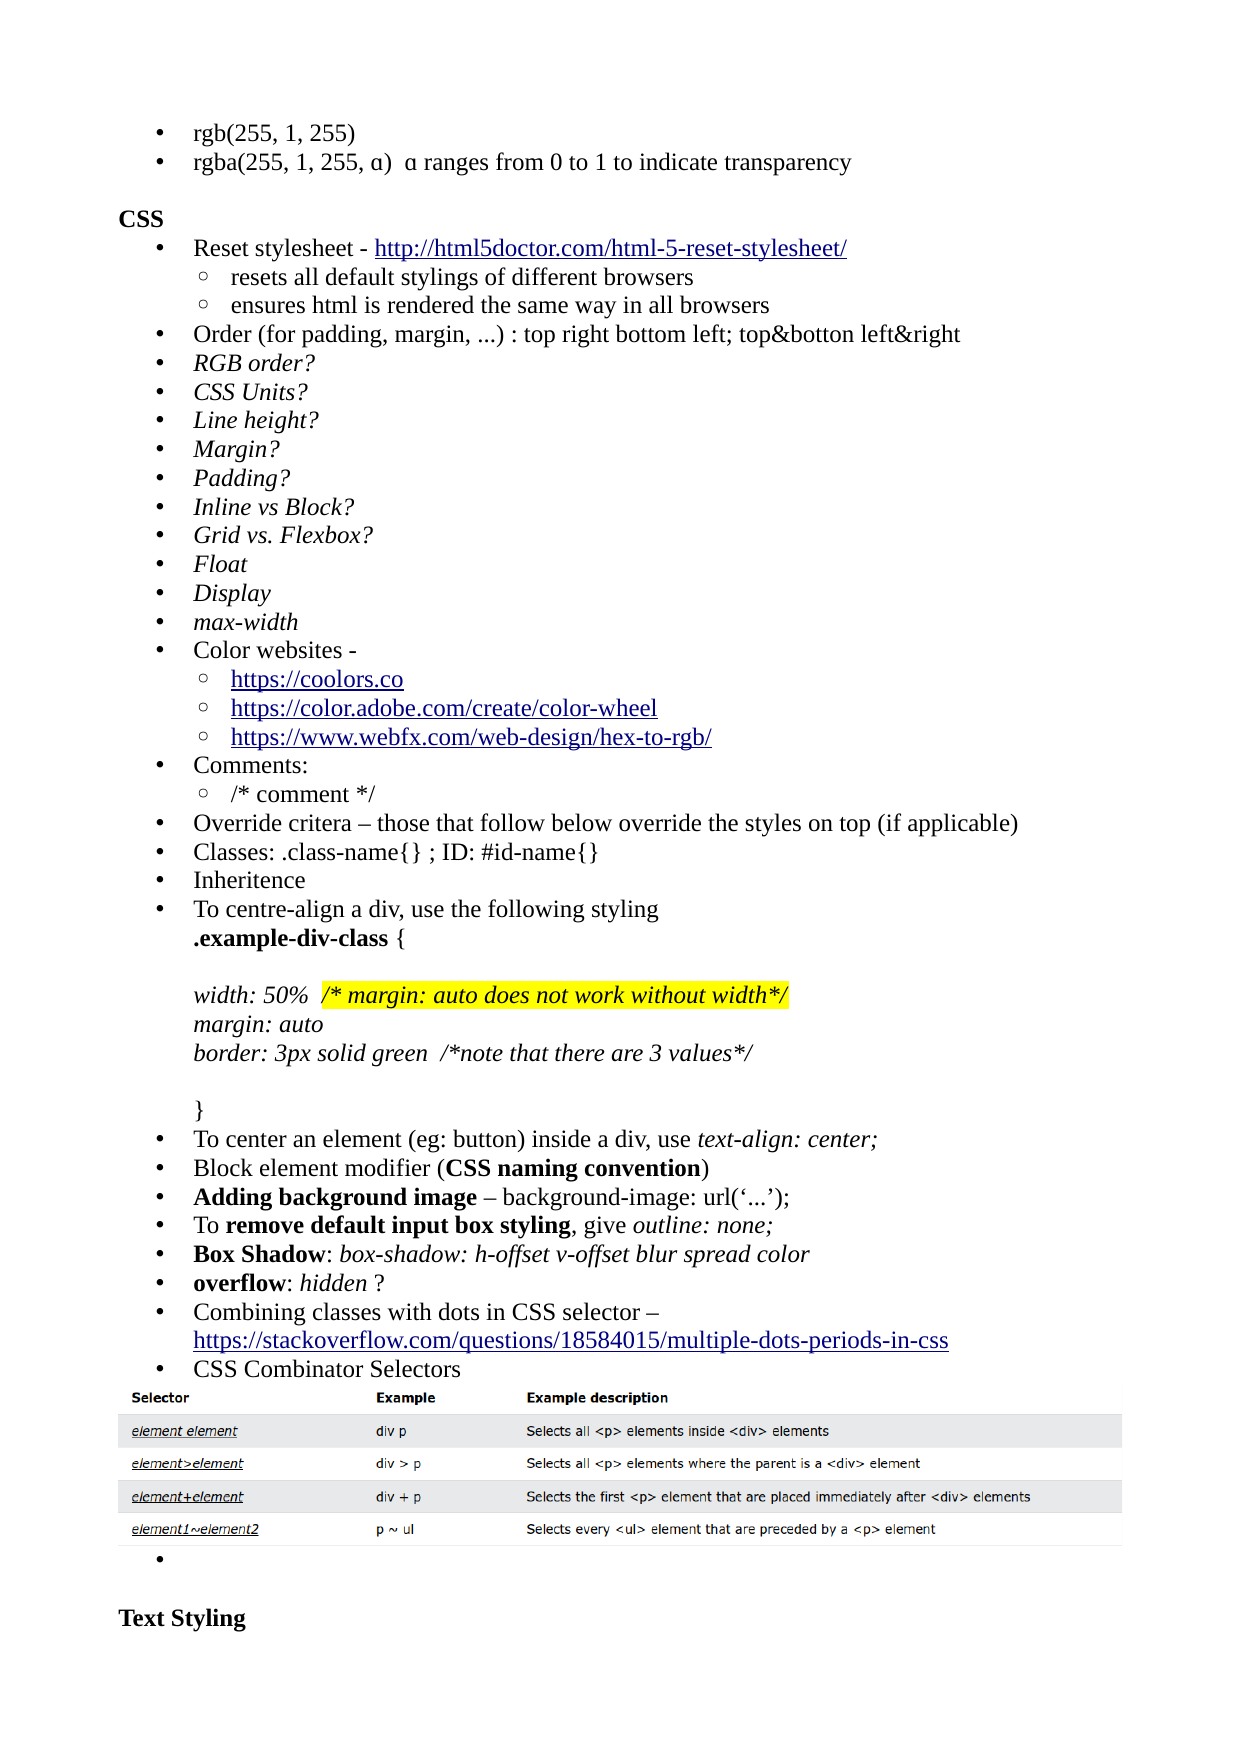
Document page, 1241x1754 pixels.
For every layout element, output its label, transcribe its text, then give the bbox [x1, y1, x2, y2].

list Inheritence [156, 866, 1122, 894]
list ensures html is rendered the same way in all browsers [193, 291, 1122, 319]
list Color websites - [156, 636, 1122, 664]
list border: 3px solid green /*note that there are 3 values*/ [156, 1038, 1122, 1067]
list rgb(255, 1, 255) [156, 118, 1122, 147]
list Reset stylesheet - http://html5doctor.com/html-5-reset-stylesheet/ [156, 233, 1122, 262]
list Combining classes with dots in CSS selector – https://stackoverflow.com/questions/18584015/multiple-dots-periods-in-css [156, 1297, 1122, 1354]
list Adding background image – background-image: url(‘...’); [156, 1182, 1122, 1211]
list Margin? [156, 434, 1122, 463]
list /* comment */ [193, 779, 1122, 808]
list Comments: [156, 751, 1122, 779]
list Display [156, 578, 1122, 607]
list resets all default stylings of different browsers [193, 262, 1122, 291]
list Order (for padding, margin, ...) : top right bottom left; top&botton left&right [156, 319, 1122, 348]
list rgba(255, 1, 255, ɑ) ɑ ranges from 0 to 1 to indicate transparency [156, 147, 1122, 176]
list https://www.webfx.com/web-design/hex-to-rgb/ [193, 722, 1122, 751]
list overflow: hidden ? [156, 1268, 1122, 1297]
list To remove default input box styling, give outline: none; [156, 1211, 1122, 1239]
list max-width [156, 607, 1122, 636]
list Grid vs. Flexbox? [156, 521, 1122, 549]
list Classes: .class-name{} ; ID: #id-name{} [156, 837, 1122, 866]
list Float [156, 549, 1122, 578]
text CSS [118, 204, 1122, 233]
list width: 50% /* margin: auto does not work without width*/ [156, 981, 1122, 1009]
list To center an element (eg: button) inside a div, use text-align: center; [156, 1124, 1122, 1153]
list Line height? [156, 406, 1122, 434]
list .example-div-class { [156, 923, 1122, 952]
list CSS Units? [156, 377, 1122, 406]
picture [118, 1383, 1123, 1546]
list Block element modifier (CSS naming convention) [156, 1153, 1122, 1182]
list To centre-align a div, use the following styling [156, 894, 1122, 923]
list RGB order? [156, 348, 1122, 377]
list https://coolors.co [193, 664, 1122, 693]
text Text Styling [118, 1603, 1122, 1632]
list https://color.adobe.com/create/color-wheel [193, 693, 1122, 722]
list Padding? [156, 463, 1122, 492]
list Override critera – those that follow below override the styles on top (if applicable) [156, 808, 1122, 837]
list } [156, 1096, 1122, 1124]
list CSS Combinator Selectors [156, 1354, 1122, 1383]
list Box Shadow: box-shadow: h-offset v-offset blur spread color [156, 1239, 1122, 1268]
list Inline vs Block? [156, 492, 1122, 521]
list margin: auto [156, 1009, 1122, 1038]
